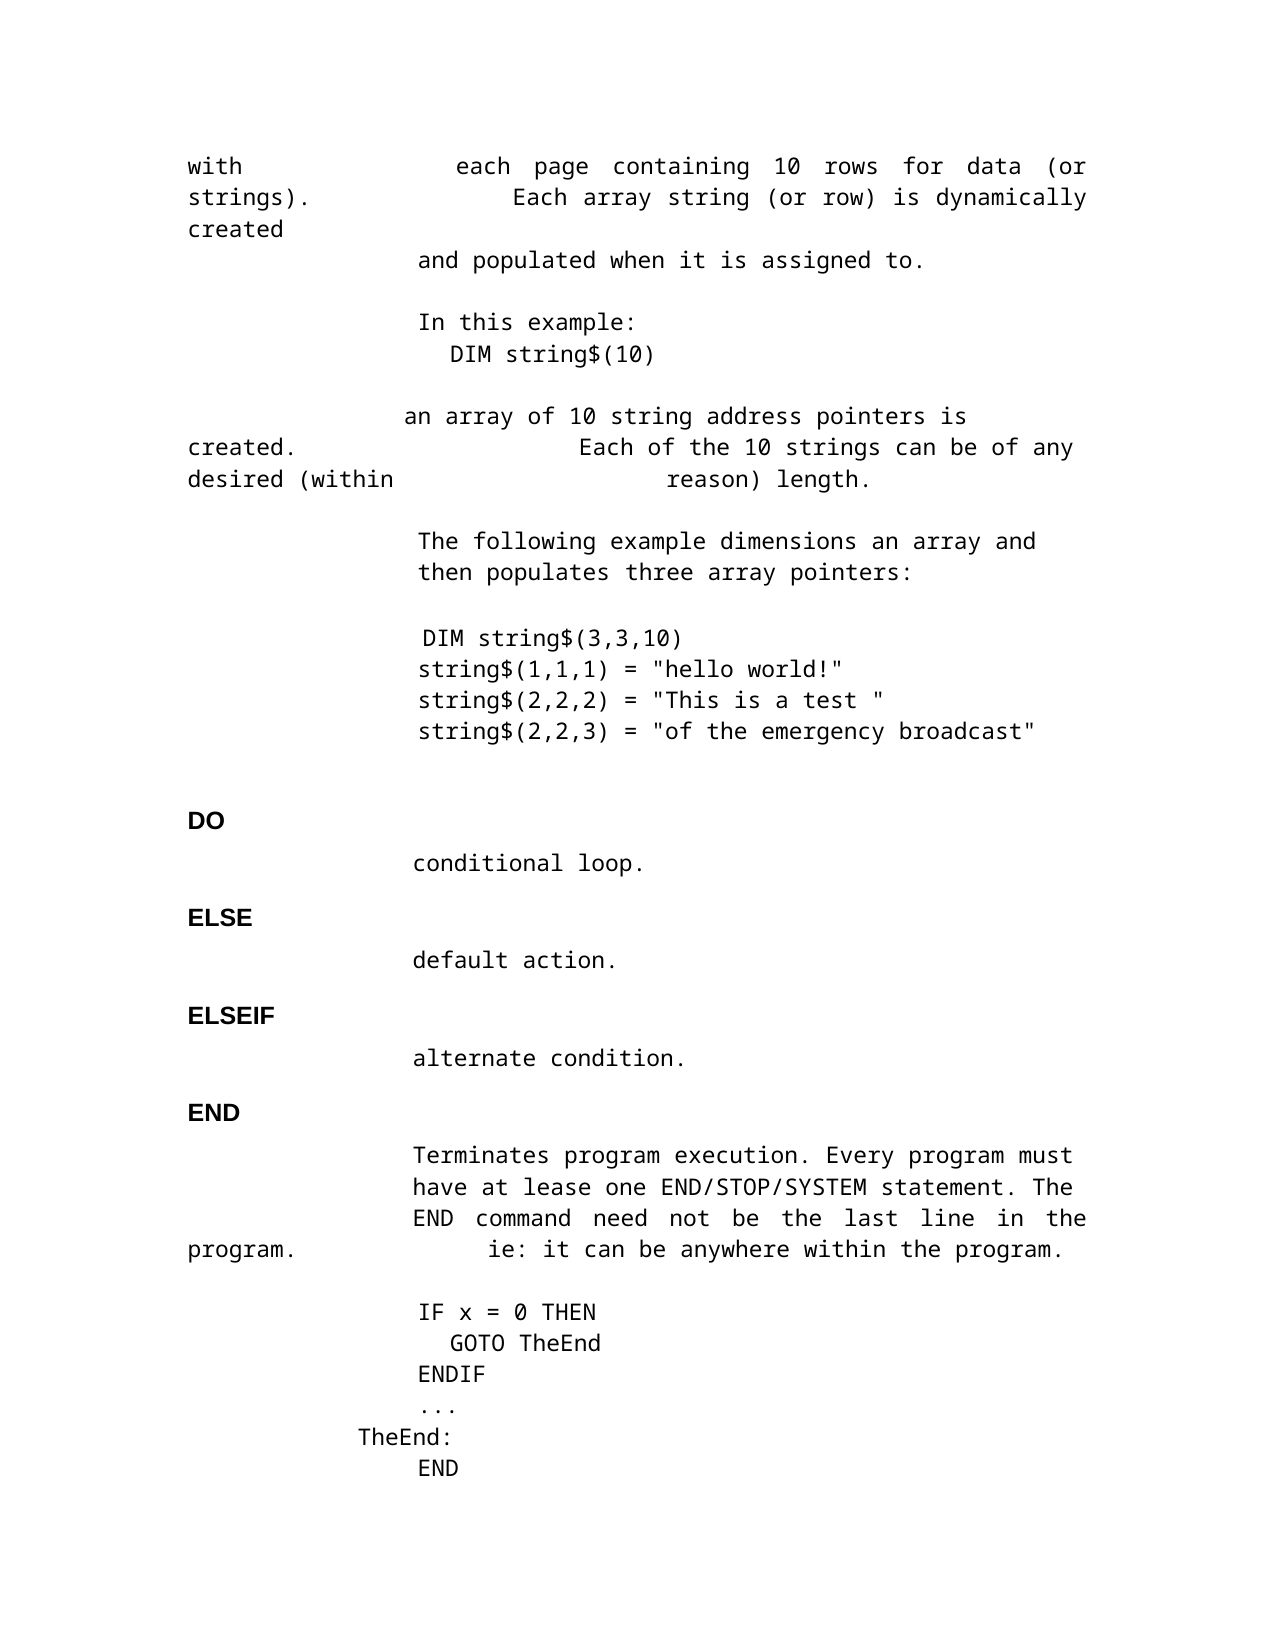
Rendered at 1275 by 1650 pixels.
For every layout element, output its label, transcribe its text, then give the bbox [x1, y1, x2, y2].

text In this example: [187, 306, 1087, 337]
text GOTO TheEnd [187, 1327, 1087, 1358]
subtitle END [187, 1098, 1087, 1127]
text ... [187, 1389, 1087, 1421]
text DIM string$(3,3,10) [187, 622, 1087, 653]
text an array of 10 string address pointers is created. Each of the 10 strings can be of any desired (within reason) length. [187, 400, 1087, 494]
subtitle ELSE [187, 903, 1087, 932]
text string$(2,2,2) = "This is a test " [187, 684, 1087, 715]
text string$(1,1,1) = "hello world!" [187, 653, 1087, 684]
text alternate condition. [187, 1042, 1087, 1073]
subtitle DO [187, 806, 1087, 834]
text END [187, 1452, 1087, 1483]
text and populated when it is assigned to. [187, 244, 1087, 275]
text Terminates program execution. Every program must have at lease one END/STOP/SYSTEM statement. The END command need not be the last line in the program. ie: it can be anywhere within the program. [187, 1139, 1087, 1264]
text default action. [187, 944, 1087, 976]
text IF x = 0 THEN [187, 1296, 1087, 1327]
text DIM string$(10) [187, 337, 1087, 369]
text TheEnd: [187, 1421, 1087, 1452]
text conditional loop. [187, 847, 1087, 878]
text The following example dimensions an array and then populates three array pointers: [187, 525, 1087, 587]
text with each page containing 10 rows for data (or strings). Each array string (or row) is dynamically created [187, 150, 1087, 244]
subtitle ELSEIF [187, 1001, 1087, 1029]
text string$(2,2,3) = "of the emergency broadcast" [187, 715, 1087, 747]
text ENDIF [187, 1358, 1087, 1389]
